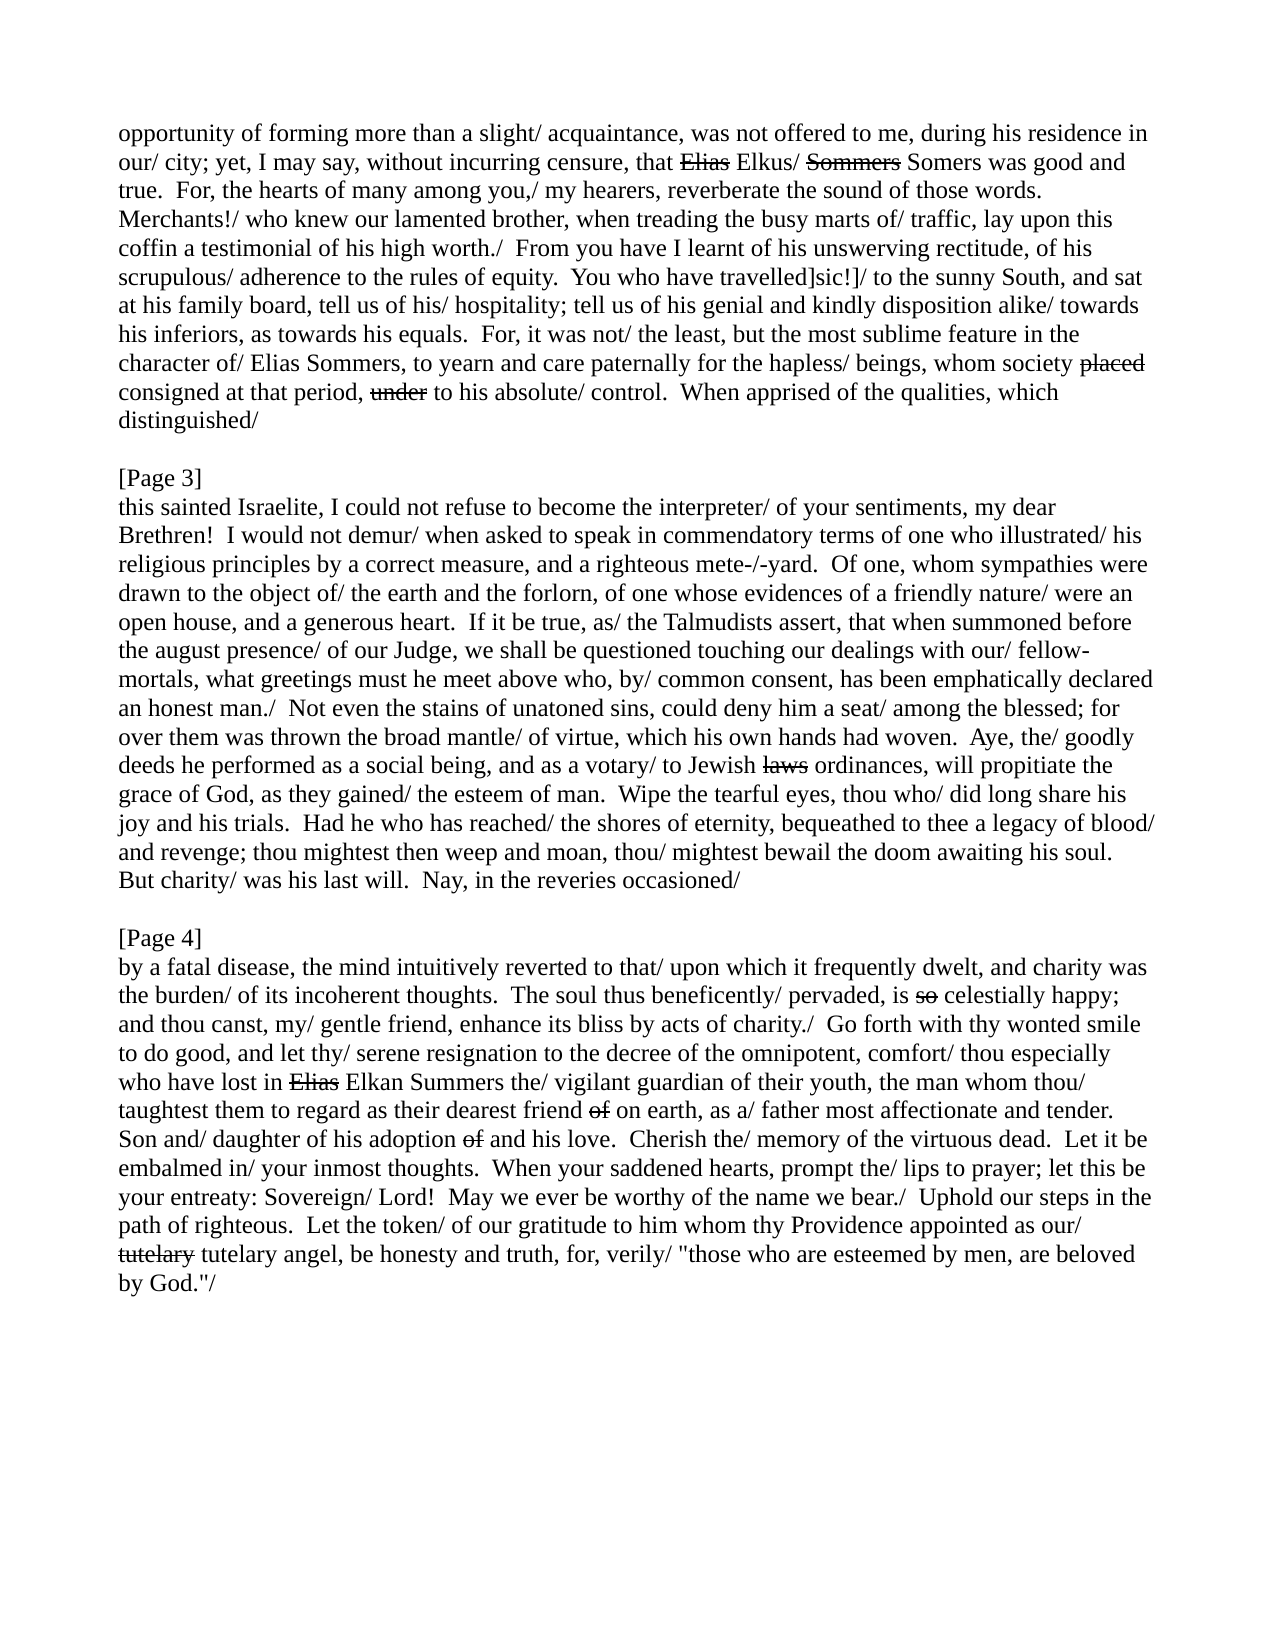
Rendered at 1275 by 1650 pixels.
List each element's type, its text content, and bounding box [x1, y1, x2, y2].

text [Page 3] [118, 463, 1157, 492]
text opportunity of forming more than a slight/ acquaintance, was not offered to me, during his residence in our/ city; yet, I may say, without incurring censure, that Elias Elkus/ Sommers Somers was good and true. For, the hearts of many among you,/ my hearers, reverberate the sound of those words. Merchants!/ who knew our lamented brother, when treading the busy marts of/ traffic, lay upon this coffin a testimonial of his high worth./ From you have I learnt of his unswerving rectitude, of his scrupulous/ adherence to the rules of equity. You who have travelled]sic!]/ to the sunny South, and sat at his family board, tell us of his/ hospitality; tell us of his genial and kindly disposition alike/ towards his inferiors, as towards his equals. For, it was not/ the least, but the most sublime feature in the character of/ Elias Sommers, to yearn and care paternally for the hapless/ beings, whom society placed consigned at that period, under to his absolute/ control. When apprised of the qualities, which distinguished/ [118, 118, 1157, 434]
text this sainted Israelite, I could not refuse to become the interpreter/ of your sentiments, my dear Brethren! I would not demur/ when asked to speak in commendatory terms of one who illustrated/ his religious principles by a correct measure, and a righteous mete-/-yard. Of one, whom sympathies were drawn to the object of/ the earth and the forlorn, of one whose evidences of a friendly nature/ were an open house, and a generous heart. If it be true, as/ the Talmudists assert, that when summoned before the august presence/ of our Judge, we shall be questioned touching our dealings with our/ fellow-mortals, what greetings must he meet above who, by/ common consent, has been emphatically declared an honest man./ Not even the stains of unatoned sins, could deny him a seat/ among the blessed; for over them was thrown the broad mantle/ of virtue, which his own hands had woven. Aye, the/ goodly deeds he performed as a social being, and as a votary/ to Jewish laws ordinances, will propitiate the grace of God, as they gained/ the esteem of man. Wipe the tearful eyes, thou who/ did long share his joy and his trials. Had he who has reached/ the shores of eternity, bequeathed to thee a legacy of blood/ and revenge; thou mightest then weep and moan, thou/ mightest bewail the doom awaiting his soul. But charity/ was his last will. Nay, in the reveries occasioned/ [118, 492, 1157, 894]
text by a fatal disease, the mind intuitively reverted to that/ upon which it frequently dwelt, and charity was the burden/ of its incoherent thoughts. The soul thus beneficently/ pervaded, is so celestially happy; and thou canst, my/ gentle friend, enhance its bliss by acts of charity./ Go forth with thy wonted smile to do good, and let thy/ serene resignation to the decree of the omnipotent, comfort/ thou especially who have lost in Elias Elkan Summers the/ vigilant guardian of their youth, the man whom thou/ taughtest them to regard as their dearest friend of on earth, as a/ father most affectionate and tender. Son and/ daughter of his adoption of and his love. Cherish the/ memory of the virtuous dead. Let it be embalmed in/ your inmost thoughts. When your saddened hearts, prompt the/ lips to prayer; let this be your entreaty: Sovereign/ Lord! May we ever be worthy of the name we bear./ Uphold our steps in the path of righteous. Let the token/ of our gratitude to him whom thy Providence appointed as our/ tutelary tutelary angel, be honesty and truth, for, verily/ "those who are esteemed by men, are beloved by God."/ [118, 952, 1157, 1297]
text [Page 4] [118, 923, 1157, 952]
